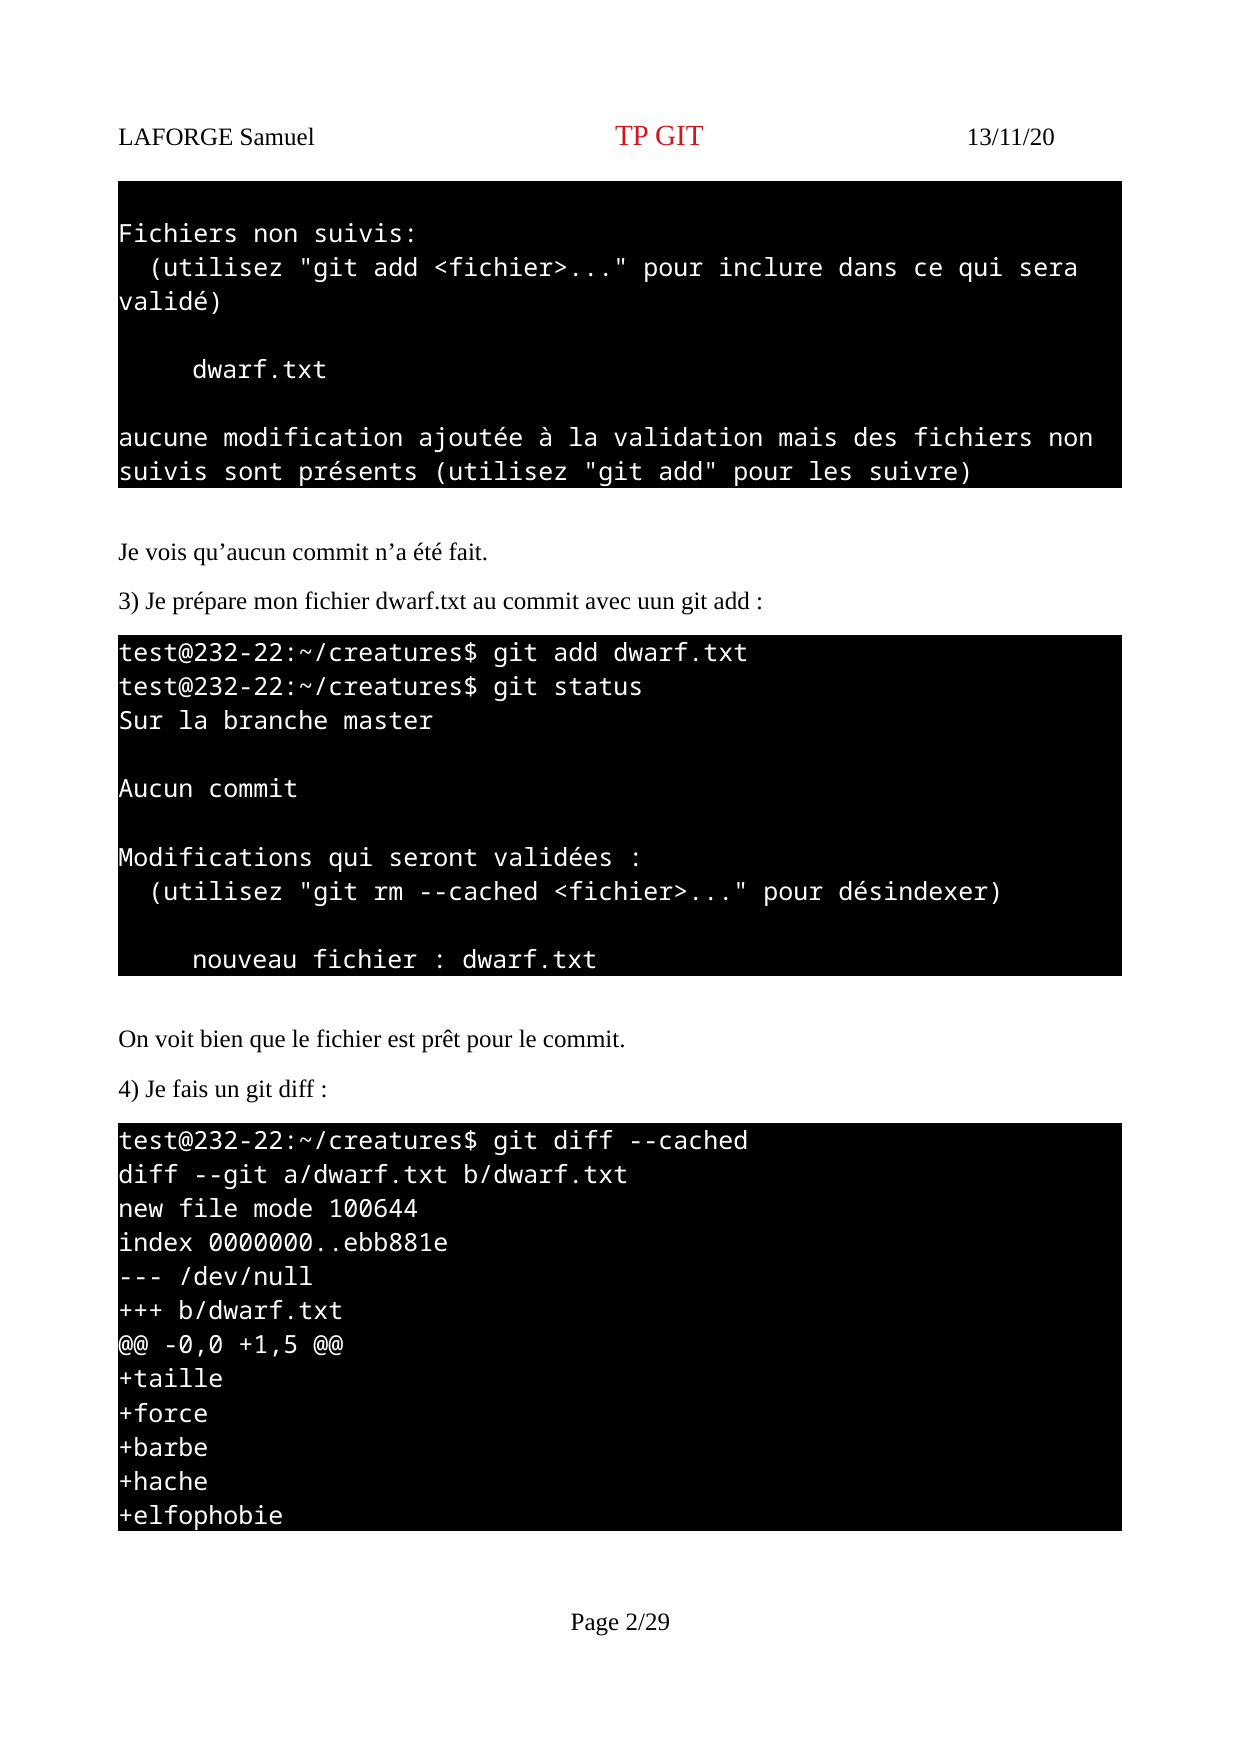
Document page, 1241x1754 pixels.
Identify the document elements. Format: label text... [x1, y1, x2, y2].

text --- /dev/null [118, 1259, 1122, 1293]
text test@232-22:~/creatures$ git diff --cached [118, 1123, 1122, 1157]
text test@232-22:~/creatures$ git add dwarf.txt [118, 635, 1122, 669]
text dwarf.txt [118, 351, 1122, 386]
text +++ b/dwarf.txt [118, 1293, 1122, 1327]
text +taille [118, 1361, 1122, 1395]
text +hache [118, 1463, 1122, 1497]
text +barbe [118, 1429, 1122, 1463]
text 4) Je fais un git diff : [118, 1074, 1122, 1102]
text On voit bien que le fichier est prêt pour le commit. [118, 1024, 1122, 1053]
text Aucun commit [118, 771, 1122, 805]
text aucune modification ajoutée à la validation mais des fichiers non suivis sont présents (utilisez "git add" pour les suivre) [118, 419, 1122, 488]
text (utilisez "git rm --cached <fichier>..." pour désindexer) [118, 873, 1122, 907]
text Sur la branche master [118, 703, 1122, 737]
text test@232-22:~/creatures$ git status [118, 669, 1122, 703]
text new file mode 100644 [118, 1191, 1122, 1225]
text Je vois qu’aucun commit n’a été fait. [118, 537, 1122, 566]
text (utilisez "git add <fichier>..." pour inclure dans ce qui sera validé) [118, 249, 1122, 317]
text +elfophobie [118, 1497, 1122, 1531]
text Fichiers non suivis: [118, 215, 1122, 249]
text nouveau fichier : dwarf.txt [118, 941, 1122, 976]
text index 0000000..ebb881e [118, 1225, 1122, 1259]
text Modifications qui seront validées : [118, 839, 1122, 873]
text +force [118, 1395, 1122, 1429]
text @@ -0,0 +1,5 @@ [118, 1327, 1122, 1361]
text diff --git a/dwarf.txt b/dwarf.txt [118, 1157, 1122, 1191]
text 3) Je prépare mon fichier dwarf.txt au commit avec uun git add : [118, 586, 1122, 614]
